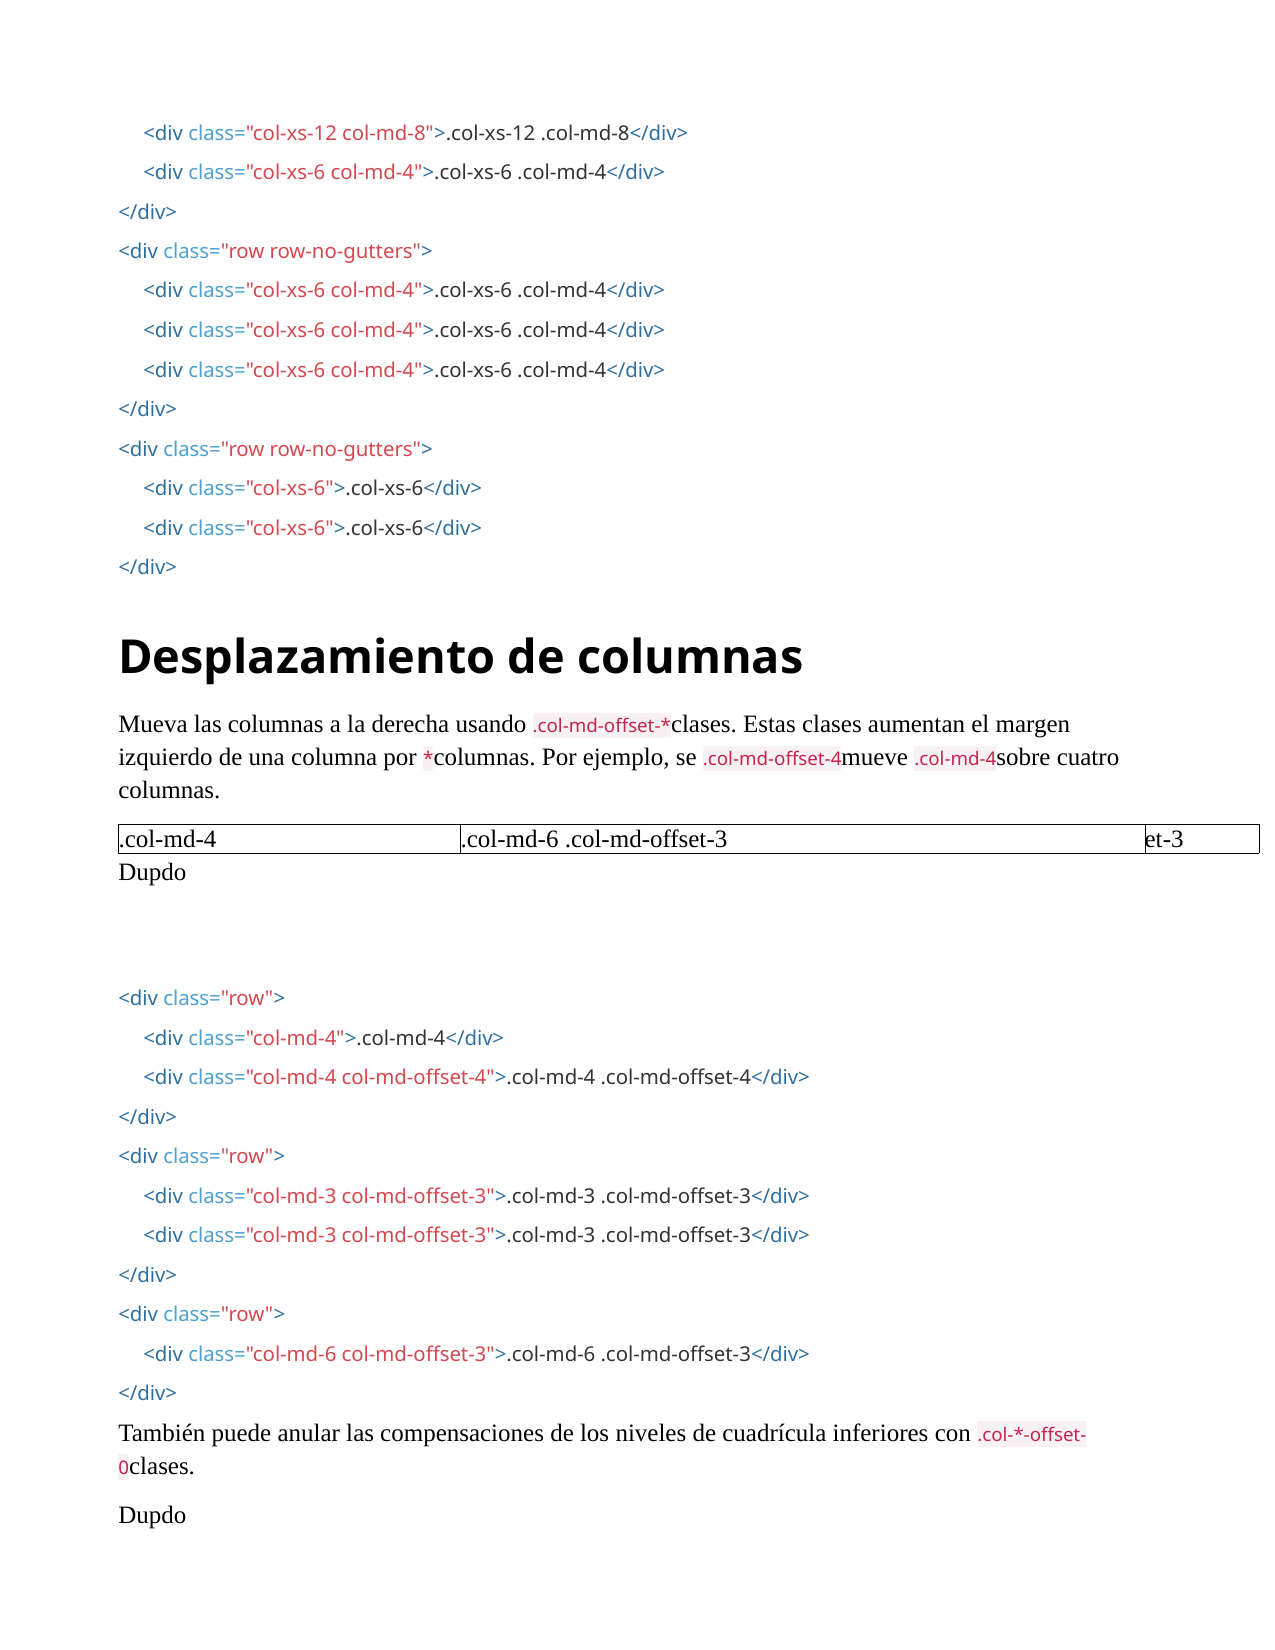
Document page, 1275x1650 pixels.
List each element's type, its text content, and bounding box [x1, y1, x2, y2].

text <div class="row row-no-gutters"> [118, 237, 1157, 264]
subtitle Desplazamiento de columnas [118, 623, 1157, 687]
text <div class="col-xs-6 col-md-4">.col-xs-6 .col-md-4</div> [118, 276, 1157, 304]
text <div class="row"> [118, 984, 1157, 1012]
text <div class="col-md-6 col-md-offset-3">.col-md-6 .col-md-offset-3</div> [118, 1339, 1157, 1367]
text Dupdo [118, 1500, 1157, 1528]
text <div class="col-xs-6">.col-xs-6</div> [118, 513, 1157, 541]
text </div> [118, 395, 1157, 423]
text <div class="col-md-3 col-md-offset-3">.col-md-3 .col-md-offset-3</div> [118, 1221, 1157, 1249]
text </div> [118, 1103, 1157, 1130]
text <div class="col-md-4">.col-md-4</div> [118, 1023, 1157, 1051]
text Dupdo [118, 854, 1157, 886]
text <div class="col-xs-6 col-md-4">.col-xs-6 .col-md-4</div> [118, 316, 1157, 344]
text </div> [118, 1261, 1157, 1288]
text También puede anular las compensaciones de los niveles de cuadrícula inferiores con .col-*-offset-0clases. [118, 1418, 1157, 1480]
text <div class="col-xs-6">.col-xs-6</div> [118, 474, 1157, 502]
text .col-md-4 [119, 825, 460, 853]
text .col-md-3 .col-md-offset-3 [1146, 825, 1259, 853]
text <div class="col-xs-12 col-md-8">.col-xs-12 .col-md-8</div> [118, 118, 1157, 146]
text <div class="row"> [118, 1300, 1157, 1328]
text <div class="col-xs-6 col-md-4">.col-xs-6 .col-md-4</div> [118, 158, 1157, 186]
text .col-md-6 .col-md-offset-3 [461, 825, 1144, 853]
text <div class="col-md-3 col-md-offset-3">.col-md-3 .col-md-offset-3</div> [118, 1181, 1157, 1209]
text <div class="row row-no-gutters"> [118, 434, 1157, 462]
text <div class="col-md-4 col-md-offset-4">.col-md-4 .col-md-offset-4</div> [118, 1063, 1157, 1091]
text Mueva las columnas a la derecha usando .col-md-offset-*clases. Estas clases aumentan el margen izquierdo de una columna por *columnas. Por ejemplo, se .col-md-offset-4mueve .col-md-4sobre cuatro columnas. [118, 709, 1157, 804]
text <div class="row"> [118, 1142, 1157, 1170]
text <div class="col-xs-6 col-md-4">.col-xs-6 .col-md-4</div> [118, 355, 1157, 383]
text </div> [118, 197, 1157, 225]
text </div> [118, 553, 1157, 581]
text </div> [118, 1379, 1157, 1407]
